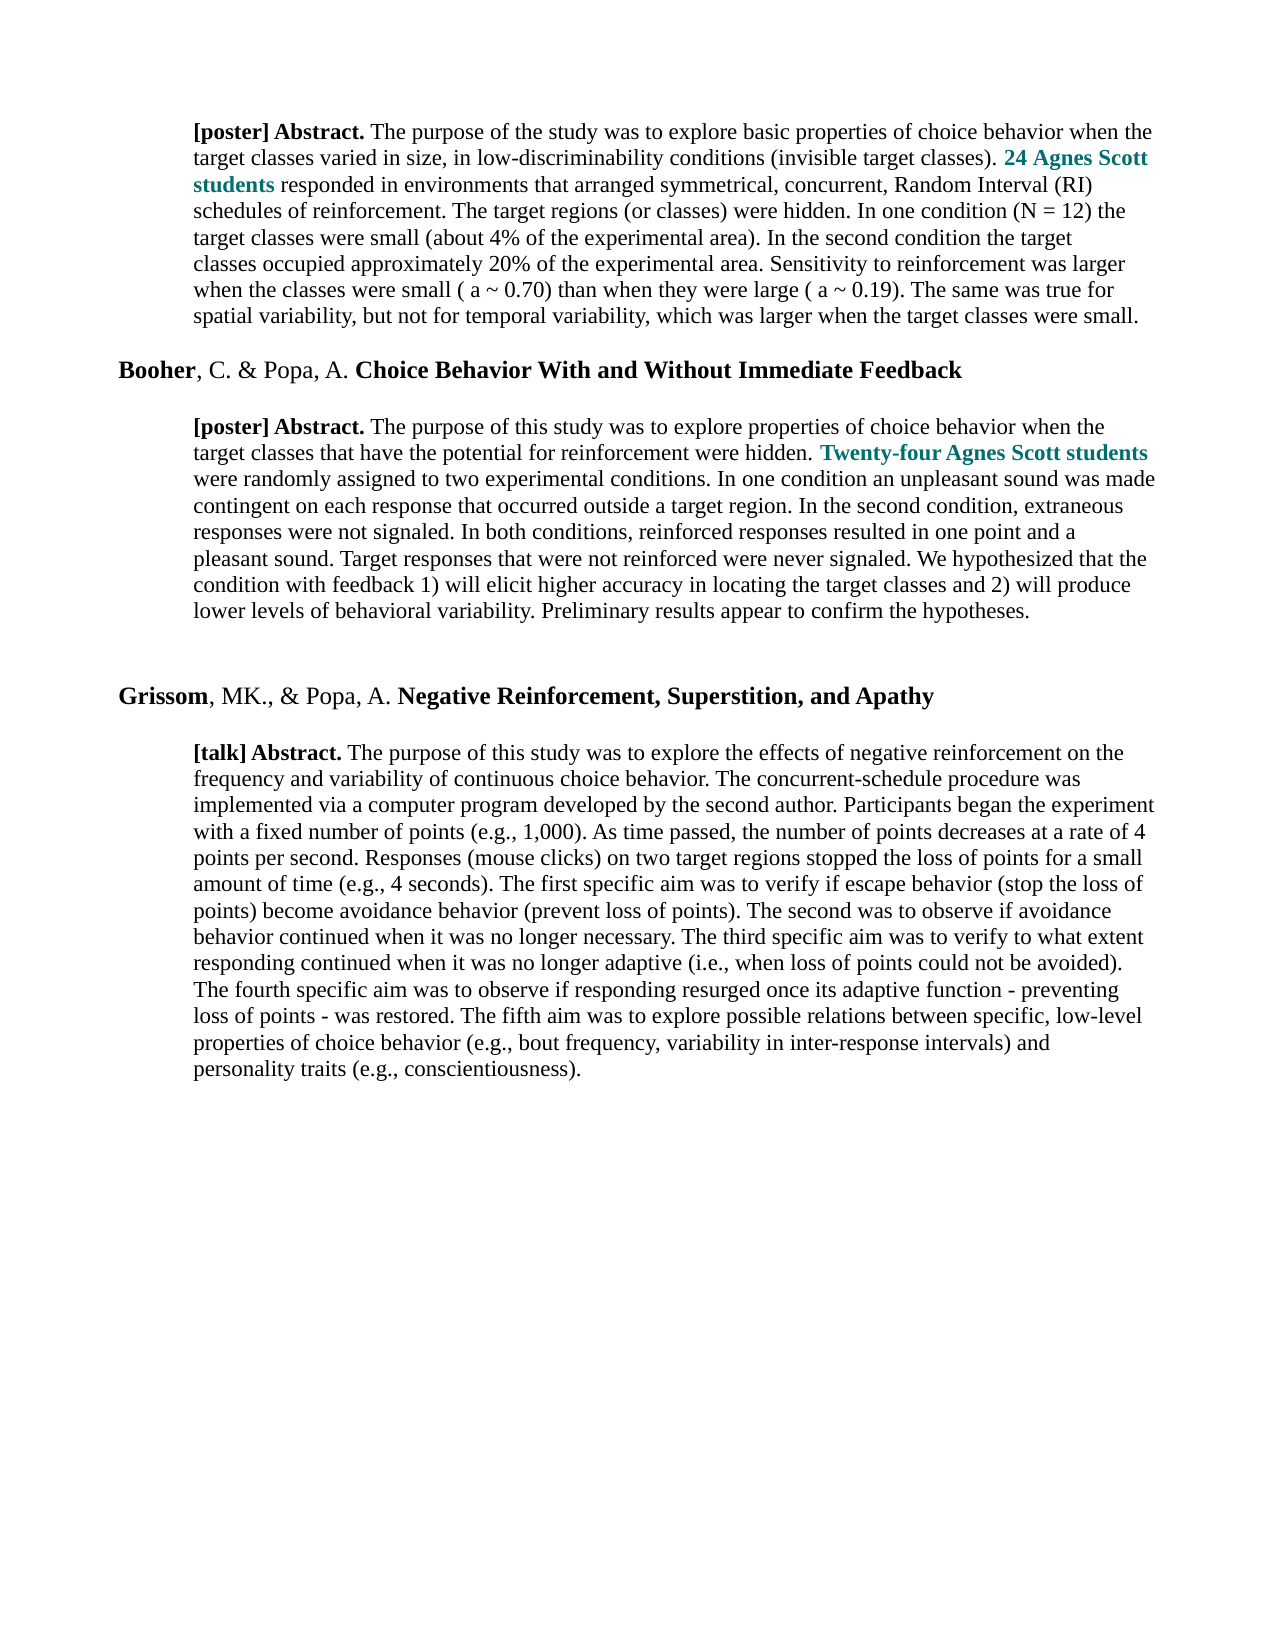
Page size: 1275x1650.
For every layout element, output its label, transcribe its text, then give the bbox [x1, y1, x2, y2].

text classes occupied approximately 20% of the experimental area. Sensitivity to reinforcement was larger [193, 250, 1157, 276]
text [talk] Abstract. The purpose of this study was to explore the effects of negative reinforcement on the frequency and variability of continuous choice behavior. The concurrent-schedule procedure was implemented via a computer program developed by the second author. Participants began the experiment with a fixed number of points (e.g., 1,000). As time passed, the number of points decreases at a rate of 4 points per second. Responses (mouse clicks) on two target regions stopped the loss of points for a small amount of time (e.g., 4 seconds). The first specific aim was to verify if escape behavior (stop the loss of points) become avoidance behavior (prevent loss of points). The second was to observe if avoidance behavior continued when it was no longer necessary. The third specific aim was to verify to what extent responding continued when it was no longer adaptive (i.e., when loss of points could not be avoided). The fourth specific aim was to observe if responding resurged once its adaptive function - preventing loss of points - was restored. The fifth aim was to explore possible relations between specific, low-level properties of choice behavior (e.g., bout frequency, variability in inter-response intervals) and personality traits (e.g., conscientiousness). [193, 739, 1157, 1081]
text Grissom, MK., & Popa, A. Negative Reinforcement, Superstition, and Apathy [118, 681, 1157, 710]
text spatial variability, but not for temporal variability, which was larger when the target classes were small. [193, 303, 1157, 329]
text [poster] Abstract. The purpose of the study was to explore basic properties of choice behavior when the target classes varied in size, in low-discriminability conditions (invisible target classes). 24 Agnes Scott students responded in environments that arranged symmetrical, concurrent, Random Interval (RI) schedules of reinforcement. The target regions (or classes) were hidden. In one condition (N = 12) the target classes were small (about 4% of the experimental area). In the second condition the target [193, 118, 1157, 250]
text [poster] Abstract. The purpose of this study was to explore properties of choice behavior when the target classes that have the potential for reinforcement were hidden. Twenty-four Agnes Scott students were randomly assigned to two experimental conditions. In one condition an unpleasant sound was made contingent on each response that occurred outside a target region. In the second condition, extraneous responses were not signaled. In both conditions, reinforced responses resulted in one point and a pleasant sound. Target responses that were not reinforced were never signaled. We hypothesized that the condition with feedback 1) will elicit higher accuracy in locating the target classes and 2) will produce lower levels of behavioral variability. Preliminary results appear to confirm the hypotheses. [193, 413, 1157, 624]
text Booher, C. & Popa, A. Choice Behavior With and Without Immediate Feedback [118, 355, 1157, 384]
text when the classes were small ( a ~ 0.70) than when they were large ( a ~ 0.19). The same was true for [193, 276, 1157, 303]
